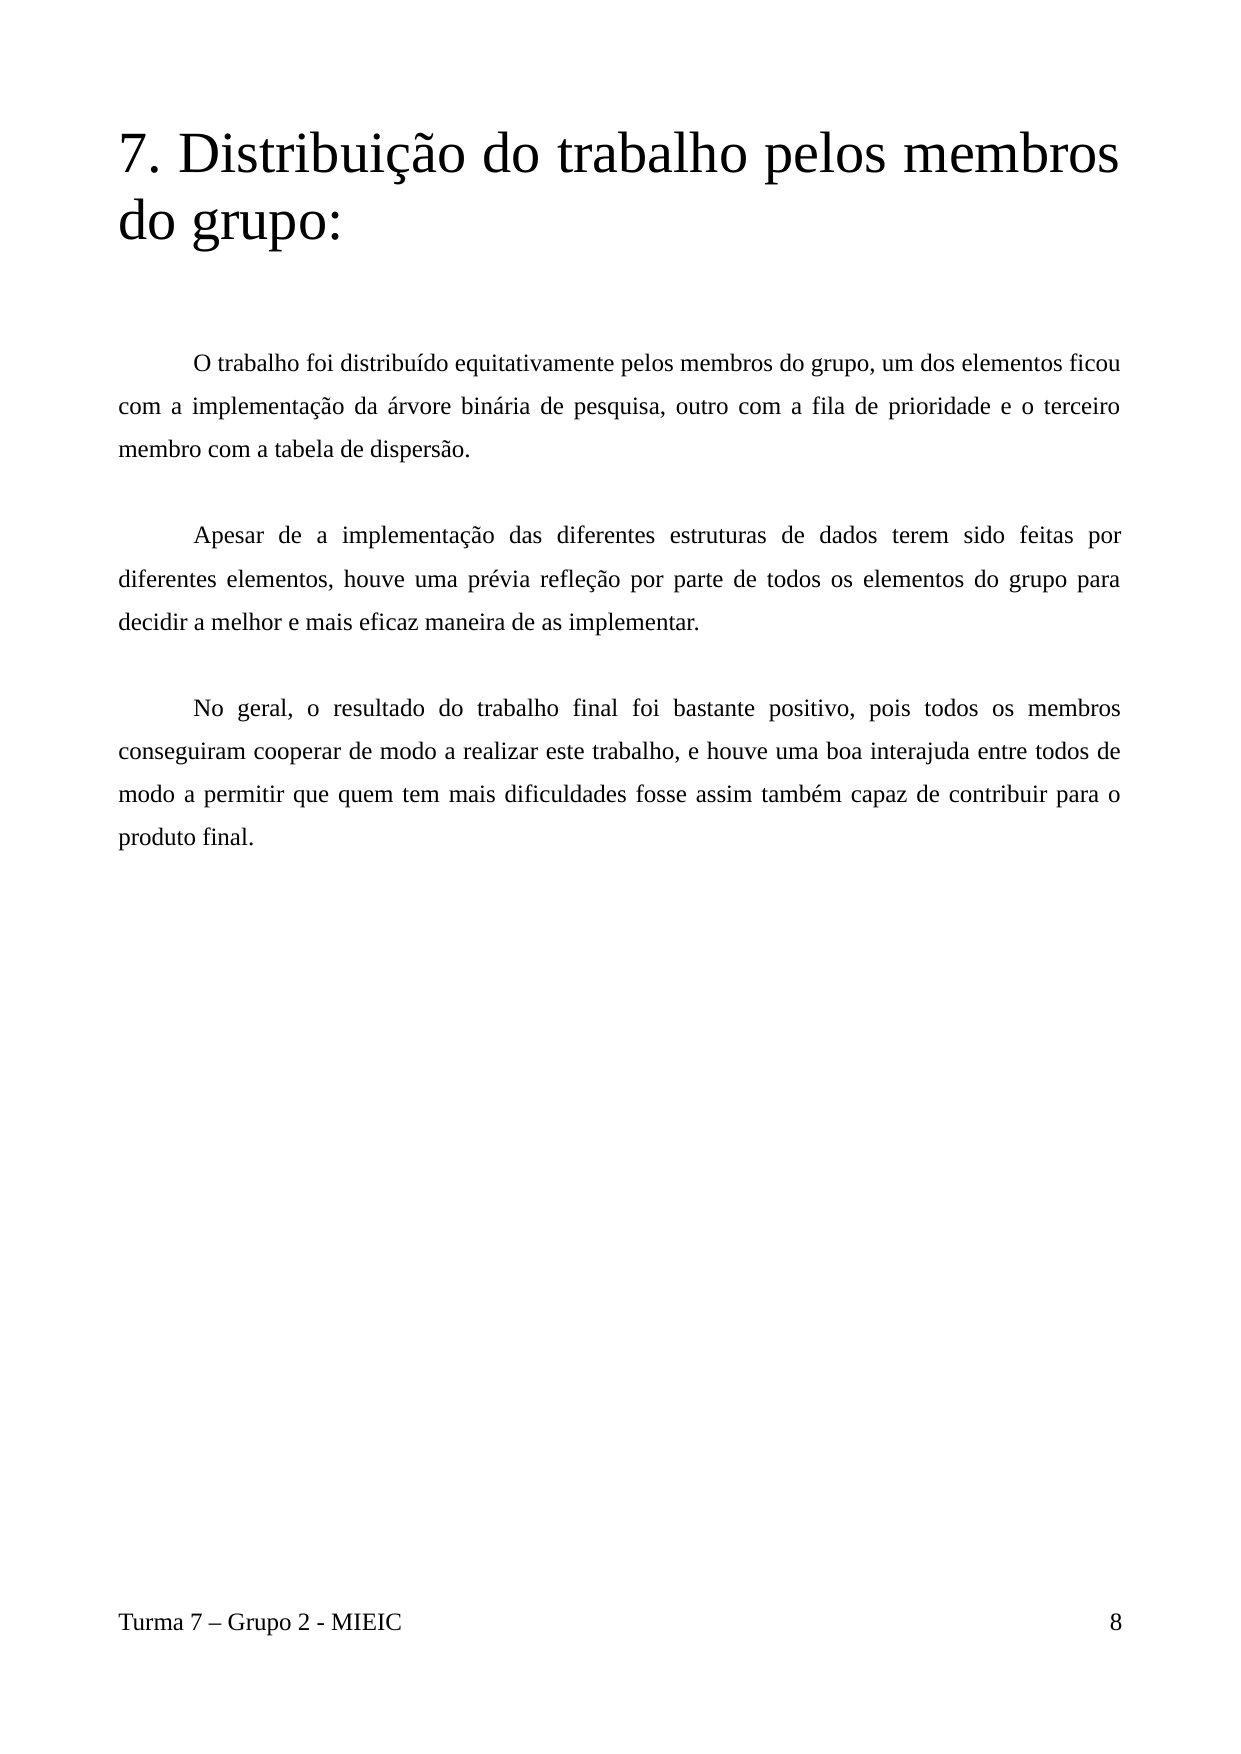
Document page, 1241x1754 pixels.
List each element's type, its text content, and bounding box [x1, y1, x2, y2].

text 7. Distribuição do trabalho pelos membros do grupo: [118, 118, 1122, 252]
text O trabalho foi distribuído equitativamente pelos membros do grupo, um dos elementos ficou com a implementação da árvore binária de pesquisa, outro com a fila de prioridade e o terceiro membro com a tabela de dispersão. [118, 348, 1122, 463]
text No geral, o resultado do trabalho final foi bastante positivo, pois todos os membros conseguiram cooperar de modo a realizar este trabalho, e houve uma boa interajuda entre todos de modo a permitir que quem tem mais dificuldades fosse assim também capaz de contribuir para o produto final. [118, 693, 1122, 851]
text Apesar de a implementação das diferentes estruturas de dados terem sido feitas por diferentes elementos, houve uma prévia refleção por parte de todos os elementos do grupo para decidir a melhor e mais eficaz maneira de as implementar. [118, 521, 1122, 636]
